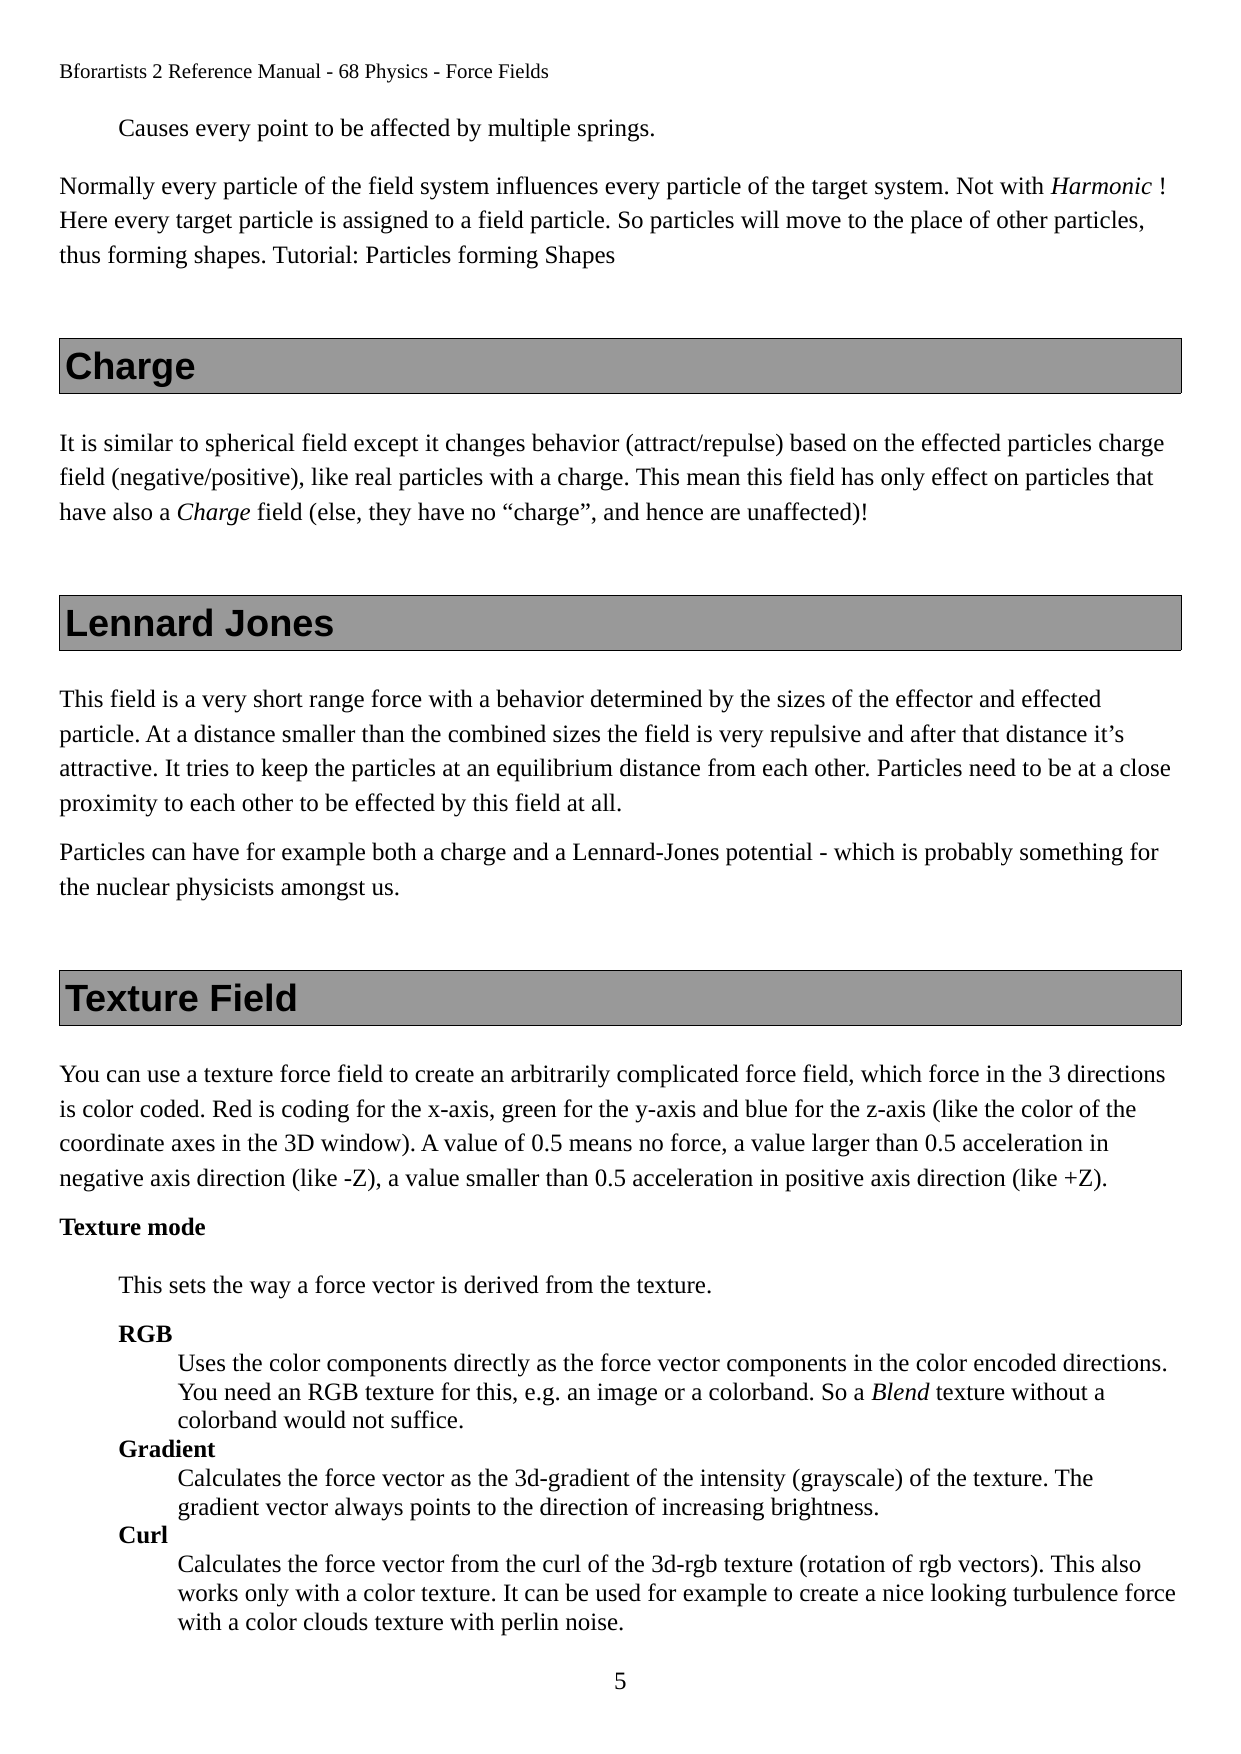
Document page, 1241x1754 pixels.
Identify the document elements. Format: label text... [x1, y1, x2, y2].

list Uses the color components directly as the force vector components in the color encoded directions. You need an RGB texture for this, e.g. an image or a colorband. So a Blend texture without a colorband would not suffice. [177, 1348, 1181, 1434]
subtitle RGB [118, 1319, 1181, 1348]
text Particles can have for example both a charge and a Lennard-Jones potential - which is probably something for the nuclear physicists amongst us. [59, 837, 1181, 900]
text This field is a very short range force with a behavior determined by the sizes of the effector and effected particle. At a distance smaller than the combined sizes the field is very repulsive and after that distance it’s attractive. It tries to keep the particles at an equilibrium distance from each other. Particles need to be at a close proximity to each other to be effected by this field at all. [59, 684, 1181, 817]
list Calculates the force vector as the 3d-gradient of the intensity (grayscale) of the texture. The gradient vector always points to the direction of increasing brightness. [177, 1463, 1181, 1521]
table_header Texture Field [60, 971, 1181, 1025]
list Calculates the force vector from the curl of the 3d-rgb texture (rotation of rgb vectors). This also works only with a color texture. It can be used for example to create a nice looking turbulence force with a color clouds texture with perlin noise. [177, 1549, 1181, 1636]
text You can use a texture force field to create an arbitrarily complicated force field, which force in the 3 directions is color coded. Red is coding for the x-axis, green for the y-axis and blue for the z-axis (like the color of the coordinate axes in the 3D window). A value of 0.5 means no force, a value larger than 0.5 acceleration in negative axis direction (like -Z), a value smaller than 0.5 acceleration in positive axis direction (like +Z). [59, 1059, 1181, 1192]
text This sets the way a force vector is derived from the texture. [118, 1270, 1181, 1299]
table_header Charge [60, 339, 1181, 393]
subtitle Gradient [118, 1434, 1181, 1463]
text It is similar to spherical field except it changes behavior (attract/repulse) based on the effected particles charge field (negative/positive), like real particles with a charge. This mean this field has only effect on particles that have also a Charge field (else, they have no “charge”, and hence are unaffected)! [59, 428, 1181, 525]
subtitle Texture mode [59, 1212, 1181, 1241]
text Normally every particle of the field system influences every particle of the target system. Not with Harmonic ! Here every target particle is assigned to a field particle. So particles will move to the place of other particles, thus forming shapes. Tutorial: Particles forming Shapes [59, 171, 1181, 268]
subtitle Curl [118, 1521, 1181, 1549]
list Causes every point to be affected by multiple springs. [118, 113, 1181, 141]
table_header Lennard Jones [60, 596, 1181, 650]
